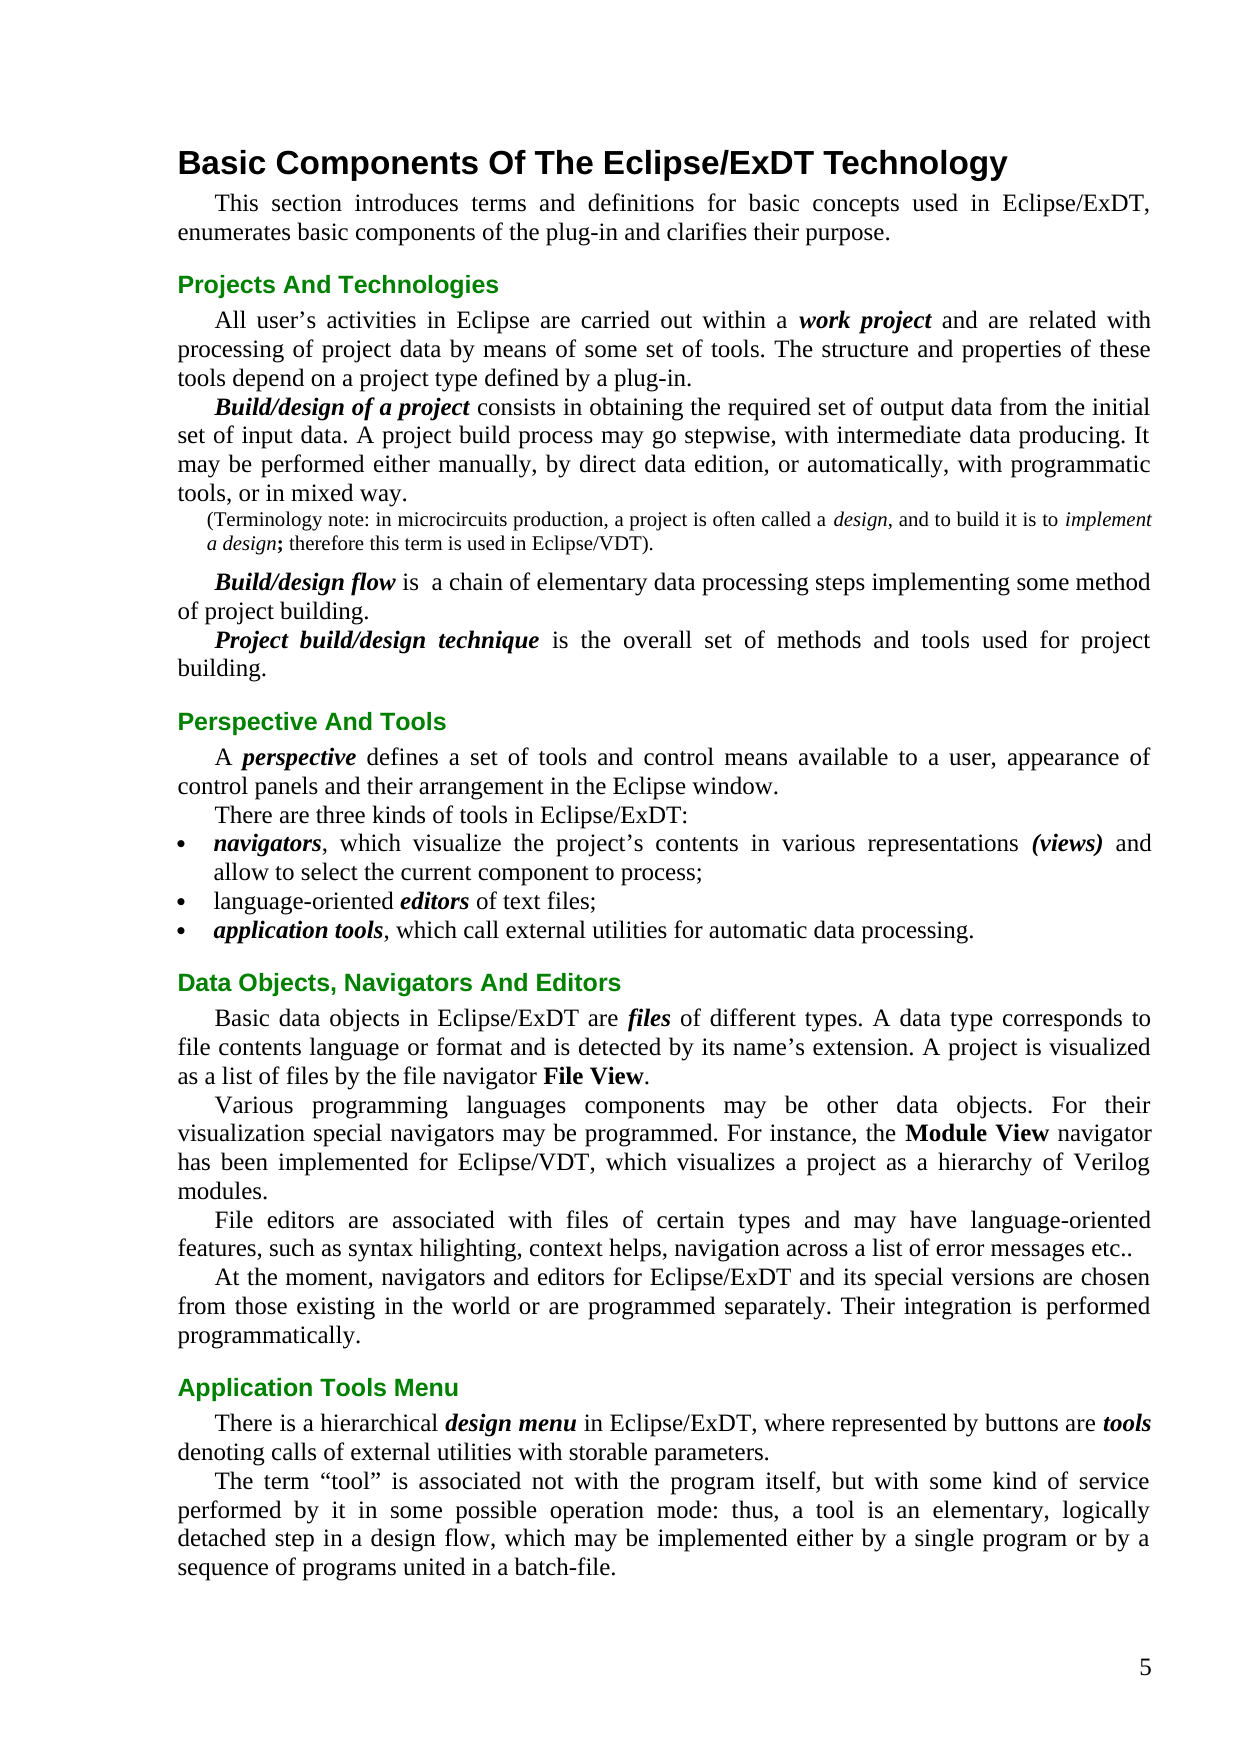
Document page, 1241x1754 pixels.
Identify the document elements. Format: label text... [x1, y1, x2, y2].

text There is a hierarchical design menu in Eclipse/ExDT, where represented by buttons are tools denoting calls of external utilities with storable parameters. [177, 1408, 1152, 1466]
subtitle Projects And Technologies [177, 270, 1152, 299]
text (Terminology note: in microcircuits production, a project is often called a design, and to build it is to implement a design; therefore this term is used in Eclipse/VDT). [207, 507, 1152, 555]
text This section introduces terms and definitions for basic concepts used in Eclipse/ExDT, enumerates basic components of the plug-in and clarifies their purpose. [177, 188, 1152, 245]
text At the moment, navigators and editors for Eclipse/ExDT and its special versions are chosen from those existing in the world or are programmed separately. Their integration is performed programmatically. [177, 1262, 1152, 1348]
text The term “tool” is associated not with the program itself, but with some kind of service performed by it in some possible operation mode: thus, a tool is an elementary, logically detached step in a design flow, which may be implemented either by a single program or by a sequence of programs united in a batch-file. [177, 1466, 1152, 1581]
text There are three kinds of tools in Eclipse/ExDT: [177, 800, 1152, 828]
text Basic data objects in Eclipse/ExDT are files of different types. A data type corresponds to file contents language or format and is detected by its name’s extension. A project is visualized as a list of files by the file navigator File View. [177, 1003, 1152, 1090]
text Project build/design technique is the overall set of methods and tools used for project building. [177, 625, 1152, 682]
text A perspective defines a set of tools and control means available to a user, appearance of control panels and their arrangement in the Eclipse window. [177, 742, 1152, 800]
text Various programming languages components may be other data objects. For their visualization special navigators may be programmed. For instance, the Module View navigator has been implemented for Eclipse/VDT, which visualizes a project as a hierarchy of Verilog modules. [177, 1090, 1152, 1205]
text File editors are associated with files of certain types and may have language-oriented features, such as syntax hilighting, context helps, navigation across a list of error messages etc.. [177, 1205, 1152, 1262]
list language-oriented editors of text files; [177, 886, 1152, 915]
text All user’s activities in Eclipse are carried out within a work project and are related with processing of project data by means of some set of tools. The structure and properties of these tools depend on a project type defined by a plug-in. [177, 305, 1152, 392]
list application tools, which call external utilities for automatic data processing. [177, 915, 1152, 943]
subtitle Basic Components Of The Eclipse/ExDT Technology [177, 143, 1152, 182]
subtitle Perspective And Tools [177, 707, 1152, 736]
list navigators, which visualize the project’s contents in various representations (views) and allow to select the current component to process; [177, 828, 1152, 886]
subtitle Data Objects, Navigators And Editors [177, 968, 1152, 997]
text Build/design of a project consists in obtaining the required set of output data from the initial set of input data. A project build process may go stepwise, with intermediate data producing. It may be performed either manually, by direct data edition, or automatically, with programmatic tools, or in mixed way. [177, 392, 1152, 507]
subtitle Application Tools Menu [177, 1373, 1152, 1402]
text Build/design flow is a chain of elementary data processing steps implementing some method of project building. [177, 567, 1152, 625]
